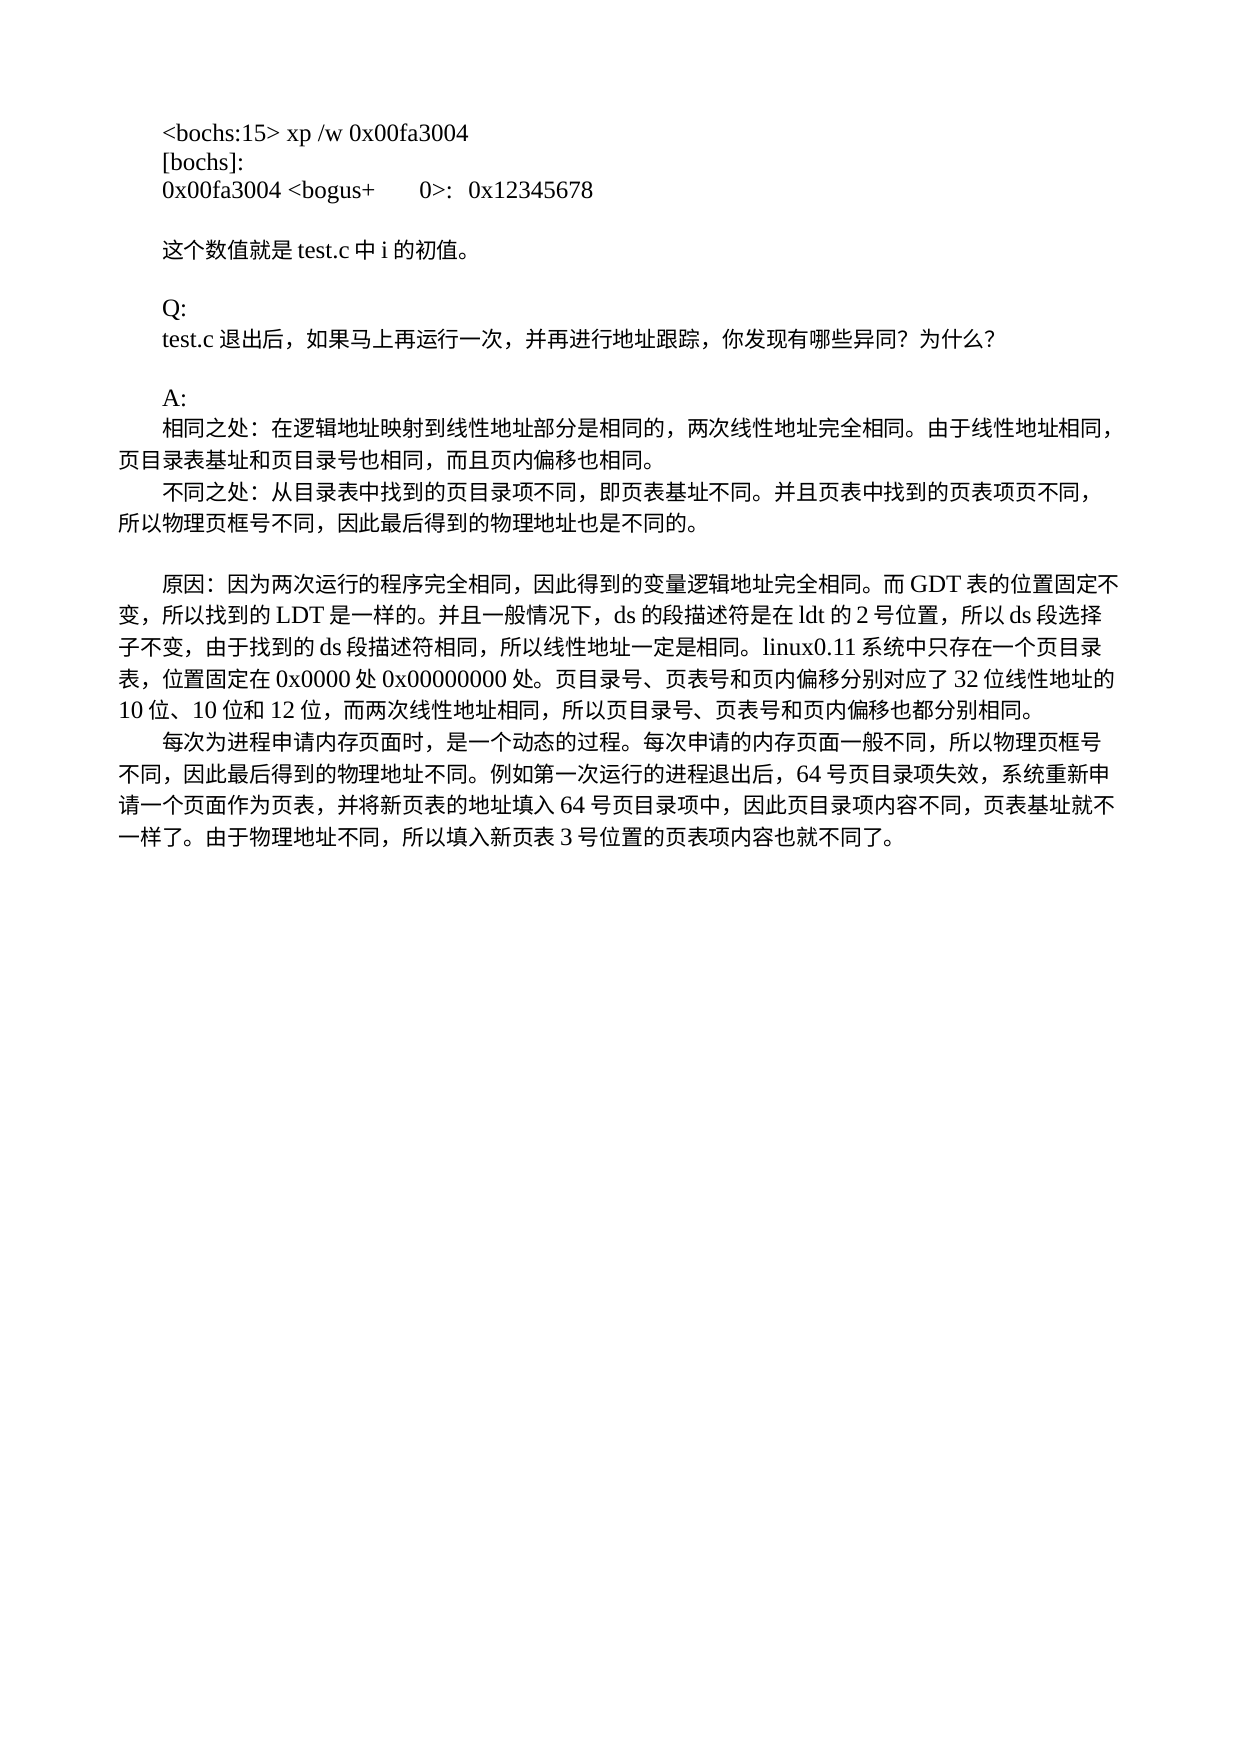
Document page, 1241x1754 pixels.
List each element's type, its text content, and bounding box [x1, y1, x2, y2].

text [bochs]: [118, 147, 1122, 176]
text test.c退出后，如果马上再运行一次，并再进行地址跟踪，你发现有哪些异同？为什么？ [118, 322, 1122, 354]
text Q: [118, 293, 1122, 322]
text 原因：因为两次运行的程序完全相同，因此得到的变量逻辑地址完全相同。而GDT表的位置固定不变，所以找到的LDT是一样的。并且一般情况下，ds的段描述符是在ldt的2号位置，所以ds段选择子不变，由于找到的ds段描述符相同，所以线性地址一定是相同。linux0.11系统中只存在一个页目录表，位置固定在0x0000处0x00000000处。页目录号、页表号和页内偏移分别对应了32位线性地址的10位、10位和12位，而两次线性地址相同，所以页目录号、页表号和页内偏移也都分别相同。 [118, 567, 1122, 725]
text 每次为进程申请内存页面时，是一个动态的过程。每次申请的内存页面一般不同，所以物理页框号不同，因此最后得到的物理地址不同。例如第一次运行的进程退出后，64号页目录项失效，系统重新申请一个页面作为页表，并将新页表的地址填入64号页目录项中，因此页目录项内容不同，页表基址就不一样了。由于物理地址不同，所以填入新页表3号位置的页表项内容也就不同了。 [118, 725, 1122, 852]
text 0x00fa3004 <bogus+ 0>: 0x12345678 [118, 176, 1122, 204]
text 页目录表基址和页目录号也相同，而且页内偏移也相同。 [118, 443, 1122, 475]
text 这个数值就是test.c中i的初值。 [118, 233, 1122, 265]
text <bochs:15> xp /w 0x00fa3004 [118, 118, 1122, 147]
text A: [118, 383, 1122, 411]
text 相同之处：在逻辑地址映射到线性地址部分是相同的，两次线性地址完全相同。由于线性地址相同， [118, 411, 1122, 443]
text 不同之处：从目录表中找到的页目录项不同，即页表基址不同。并且页表中找到的页表项页不同，所以物理页框号不同，因此最后得到的物理地址也是不同的。 [118, 475, 1122, 538]
